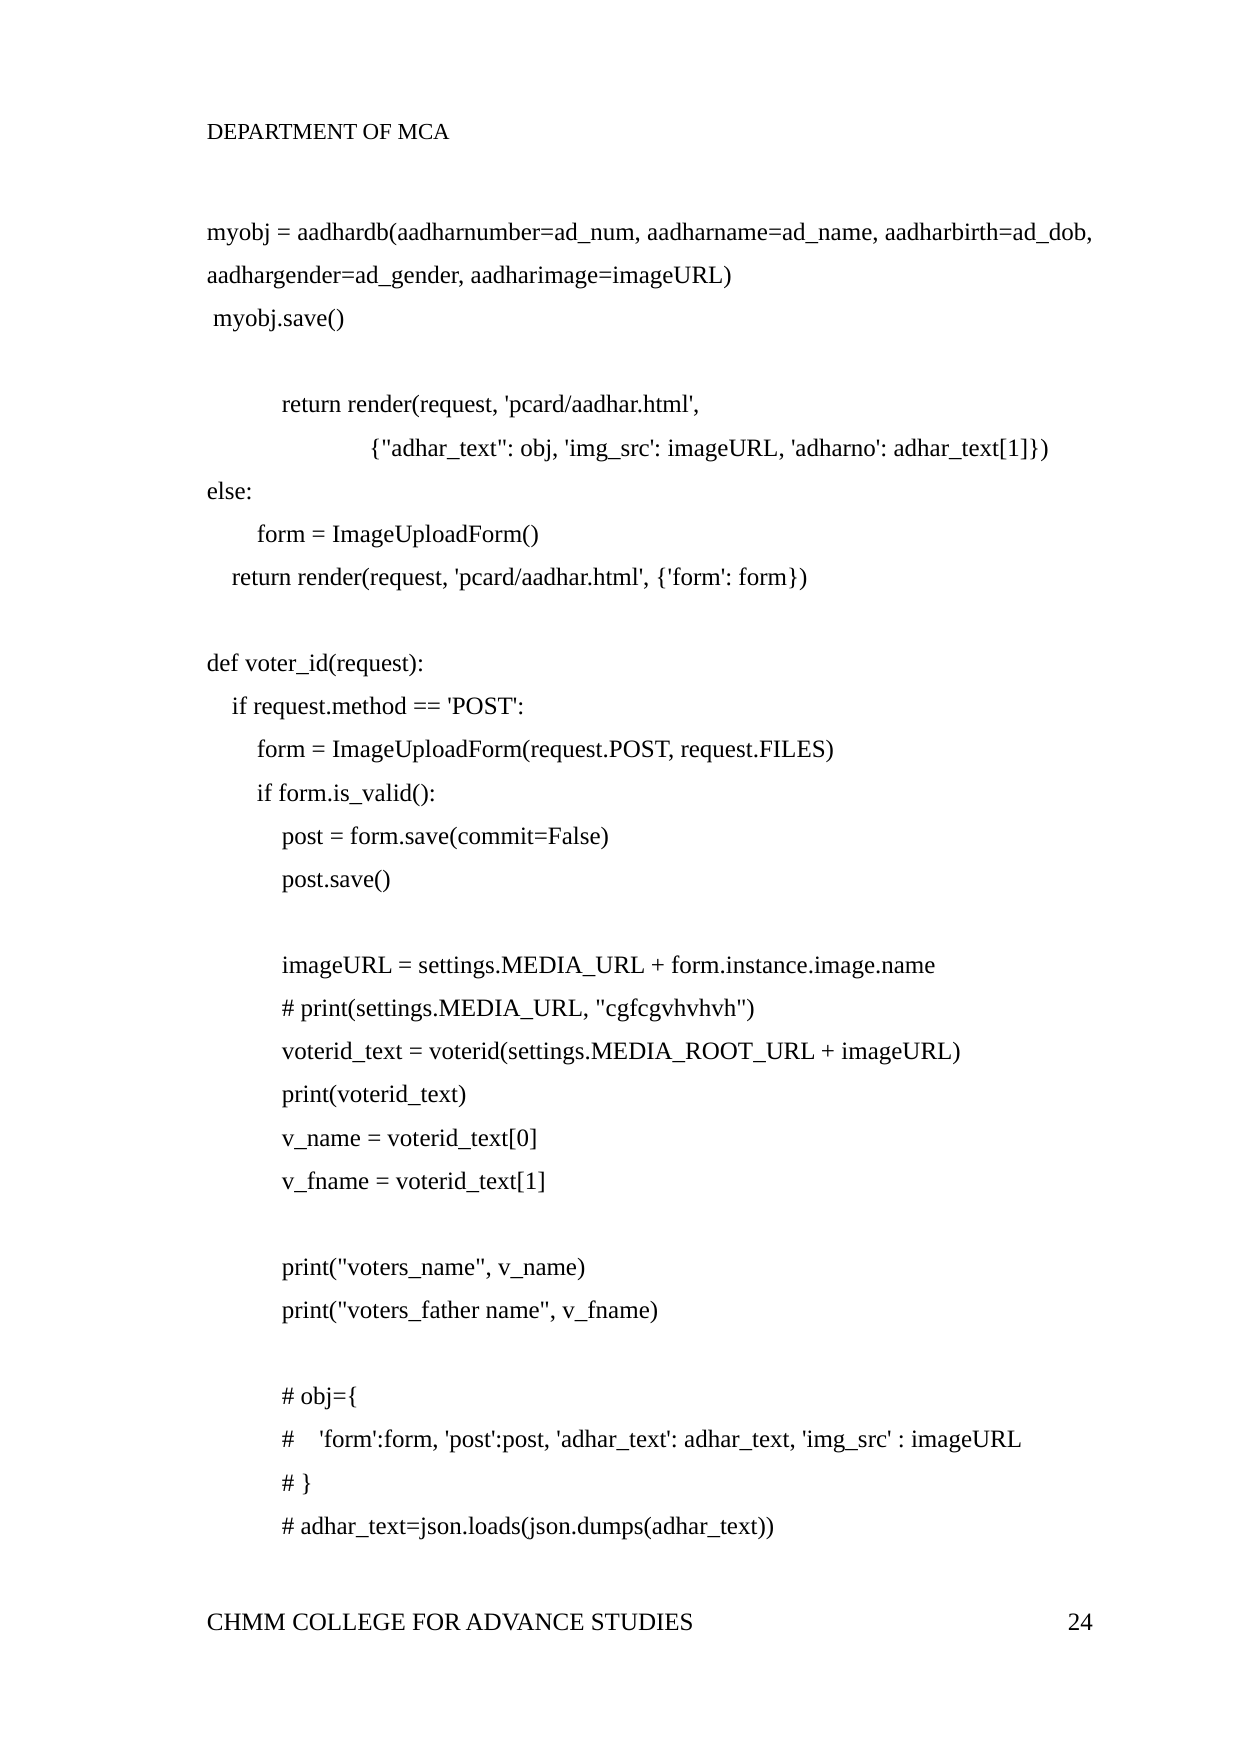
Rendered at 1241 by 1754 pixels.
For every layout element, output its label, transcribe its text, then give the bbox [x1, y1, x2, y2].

text v_fname = voterid_text[1] [207, 1166, 1093, 1194]
text # } [207, 1468, 1093, 1496]
text # adhar_text=json.loads(json.dumps(adhar_text)) [207, 1511, 1093, 1539]
text if request.method == 'POST': [207, 691, 1093, 720]
text v_name = voterid_text[0] [207, 1123, 1093, 1151]
text return render(request, 'pcard/aadhar.html', [207, 389, 1093, 418]
text imageURL = settings.MEDIA_URL + form.instance.image.name [207, 950, 1093, 979]
text print("voters_father name", v_fname) [207, 1295, 1093, 1324]
text post.save() [207, 864, 1093, 893]
text voterid_text = voterid(settings.MEDIA_ROOT_URL + imageURL) [207, 1036, 1093, 1065]
text myobj.save() [207, 303, 1093, 332]
text myobj = aadhardb(aadharnumber=ad_num, aadharname=ad_name, aadharbirth=ad_dob, aadhargender=ad_gender, aadharimage=imageURL) [207, 217, 1093, 289]
text return render(request, 'pcard/aadhar.html', {'form': form}) [207, 562, 1093, 591]
text def voter_id(request): [207, 648, 1093, 677]
text print(voterid_text) [207, 1079, 1093, 1108]
text else: [207, 476, 1093, 504]
text # obj={ [207, 1381, 1093, 1410]
text # print(settings.MEDIA_URL, "cgfcgvhvhvh") [207, 993, 1093, 1022]
text # 'form':form, 'post':post, 'adhar_text': adhar_text, 'img_src' : imageURL [207, 1424, 1093, 1453]
text if form.is_valid(): [207, 778, 1093, 806]
text form = ImageUploadForm(request.POST, request.FILES) [207, 734, 1093, 763]
text post = form.save(commit=False) [207, 821, 1093, 849]
text print("voters_name", v_name) [207, 1252, 1093, 1281]
text {"adhar_text": obj, 'img_src': imageURL, 'adharno': adhar_text[1]}) [207, 433, 1093, 461]
text form = ImageUploadForm() [207, 519, 1093, 548]
